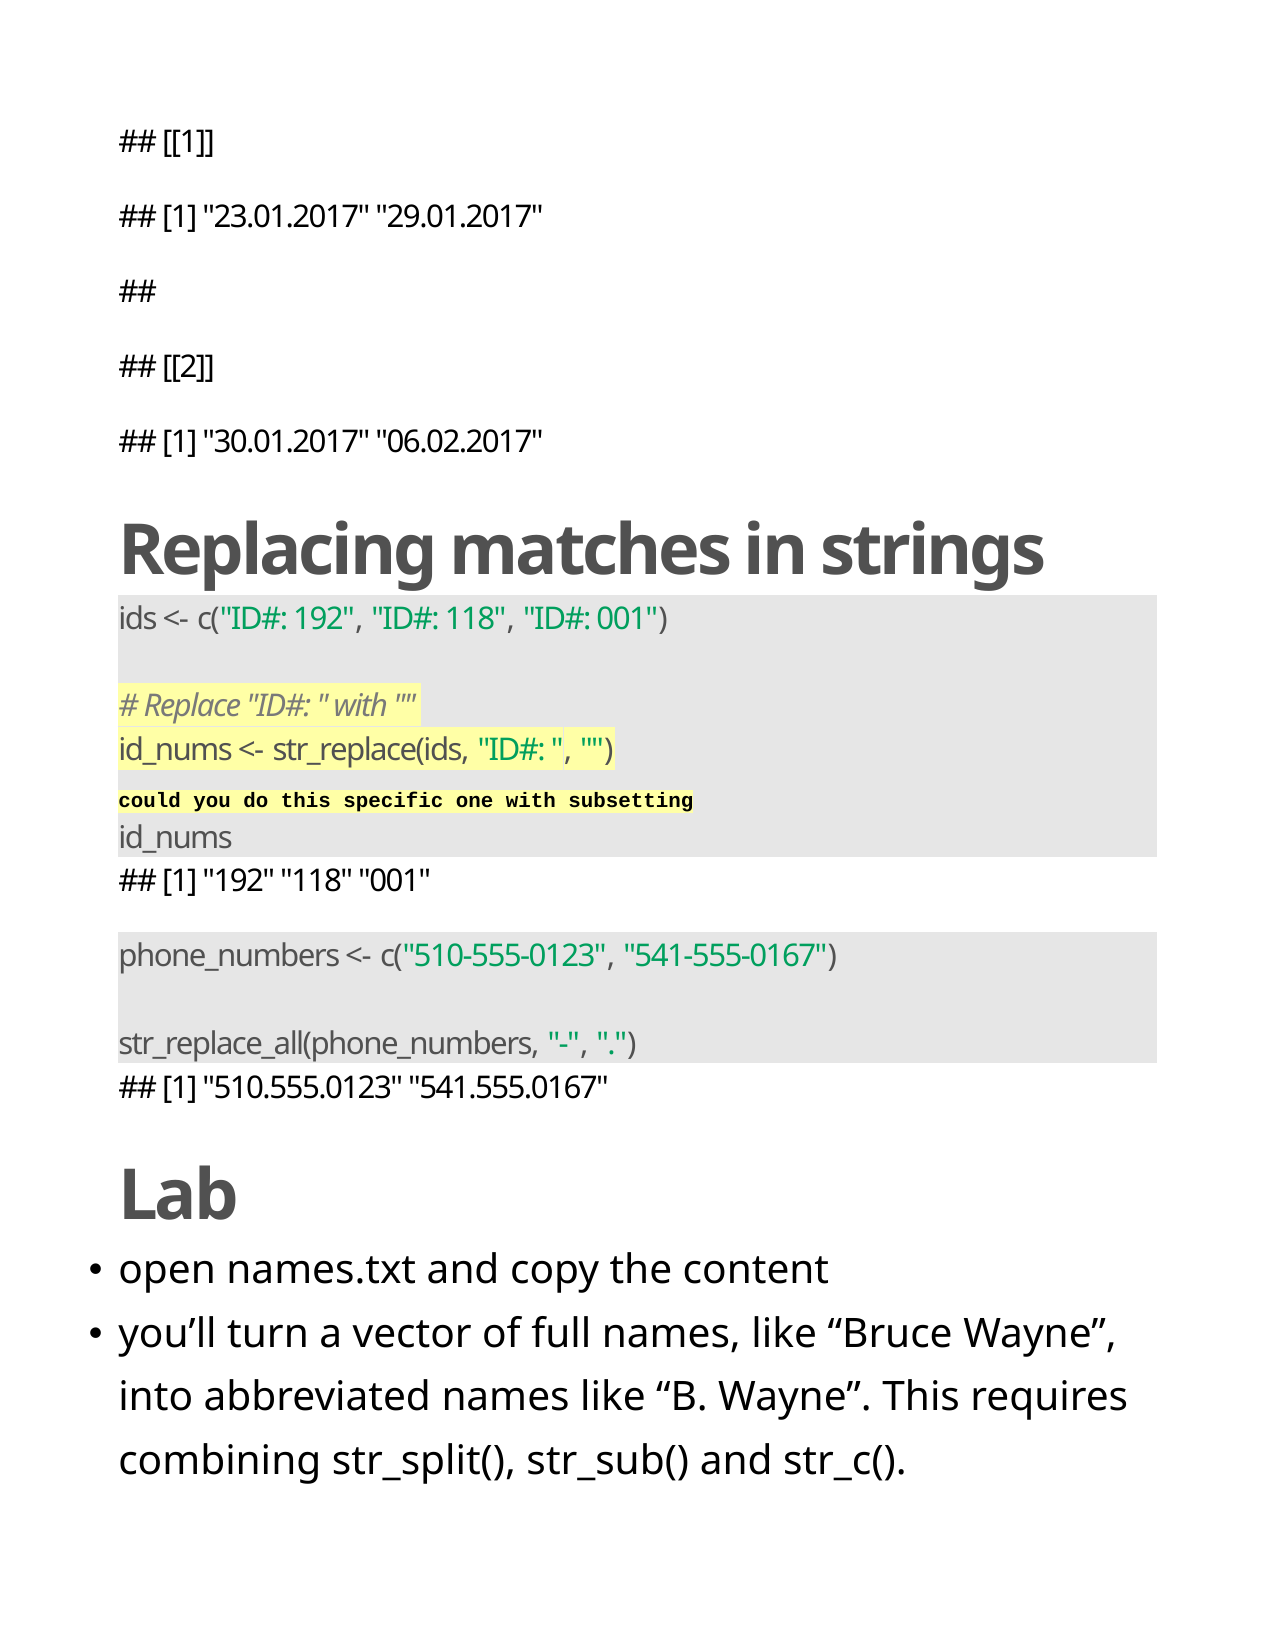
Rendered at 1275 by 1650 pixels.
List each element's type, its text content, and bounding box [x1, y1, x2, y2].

text ## [[1]] [118, 118, 1157, 162]
text phone_numbers <- c("510-555-0123", "541-555-0167") [118, 932, 1157, 976]
text ## [1] "30.01.2017" "06.02.2017" [118, 418, 1157, 462]
text str_replace_all(phone_numbers, "-", ".") [118, 1020, 1157, 1063]
text # Replace "ID#: " with "" [118, 682, 1157, 726]
text id_nums [118, 813, 1157, 857]
text ## [118, 268, 1157, 312]
text id_nums <- str_replace(ids, "ID#: ", "") [118, 726, 1157, 770]
list open names.txt and copy the content [118, 1240, 1157, 1295]
list you’ll turn a vector of full names, like “Bruce Wayne”, into abbreviated names like “B. Wayne”. This requires combining str_split(), str_sub() and str_c(). [118, 1303, 1157, 1486]
text ## [1] "510.555.0123" "541.555.0167" [118, 1063, 1157, 1107]
text could you do this specific one with subsetting [118, 770, 1157, 813]
text ## [1] "23.01.2017" "29.01.2017" [118, 193, 1157, 237]
subtitle Replacing matches in strings [118, 493, 1157, 595]
text ## [[2]] [118, 343, 1157, 387]
text ## [1] "192" "118" "001" [118, 857, 1157, 901]
text ids <- c("ID#: 192", "ID#: 118", "ID#: 001") [118, 595, 1157, 638]
subtitle Lab [118, 1138, 1157, 1240]
